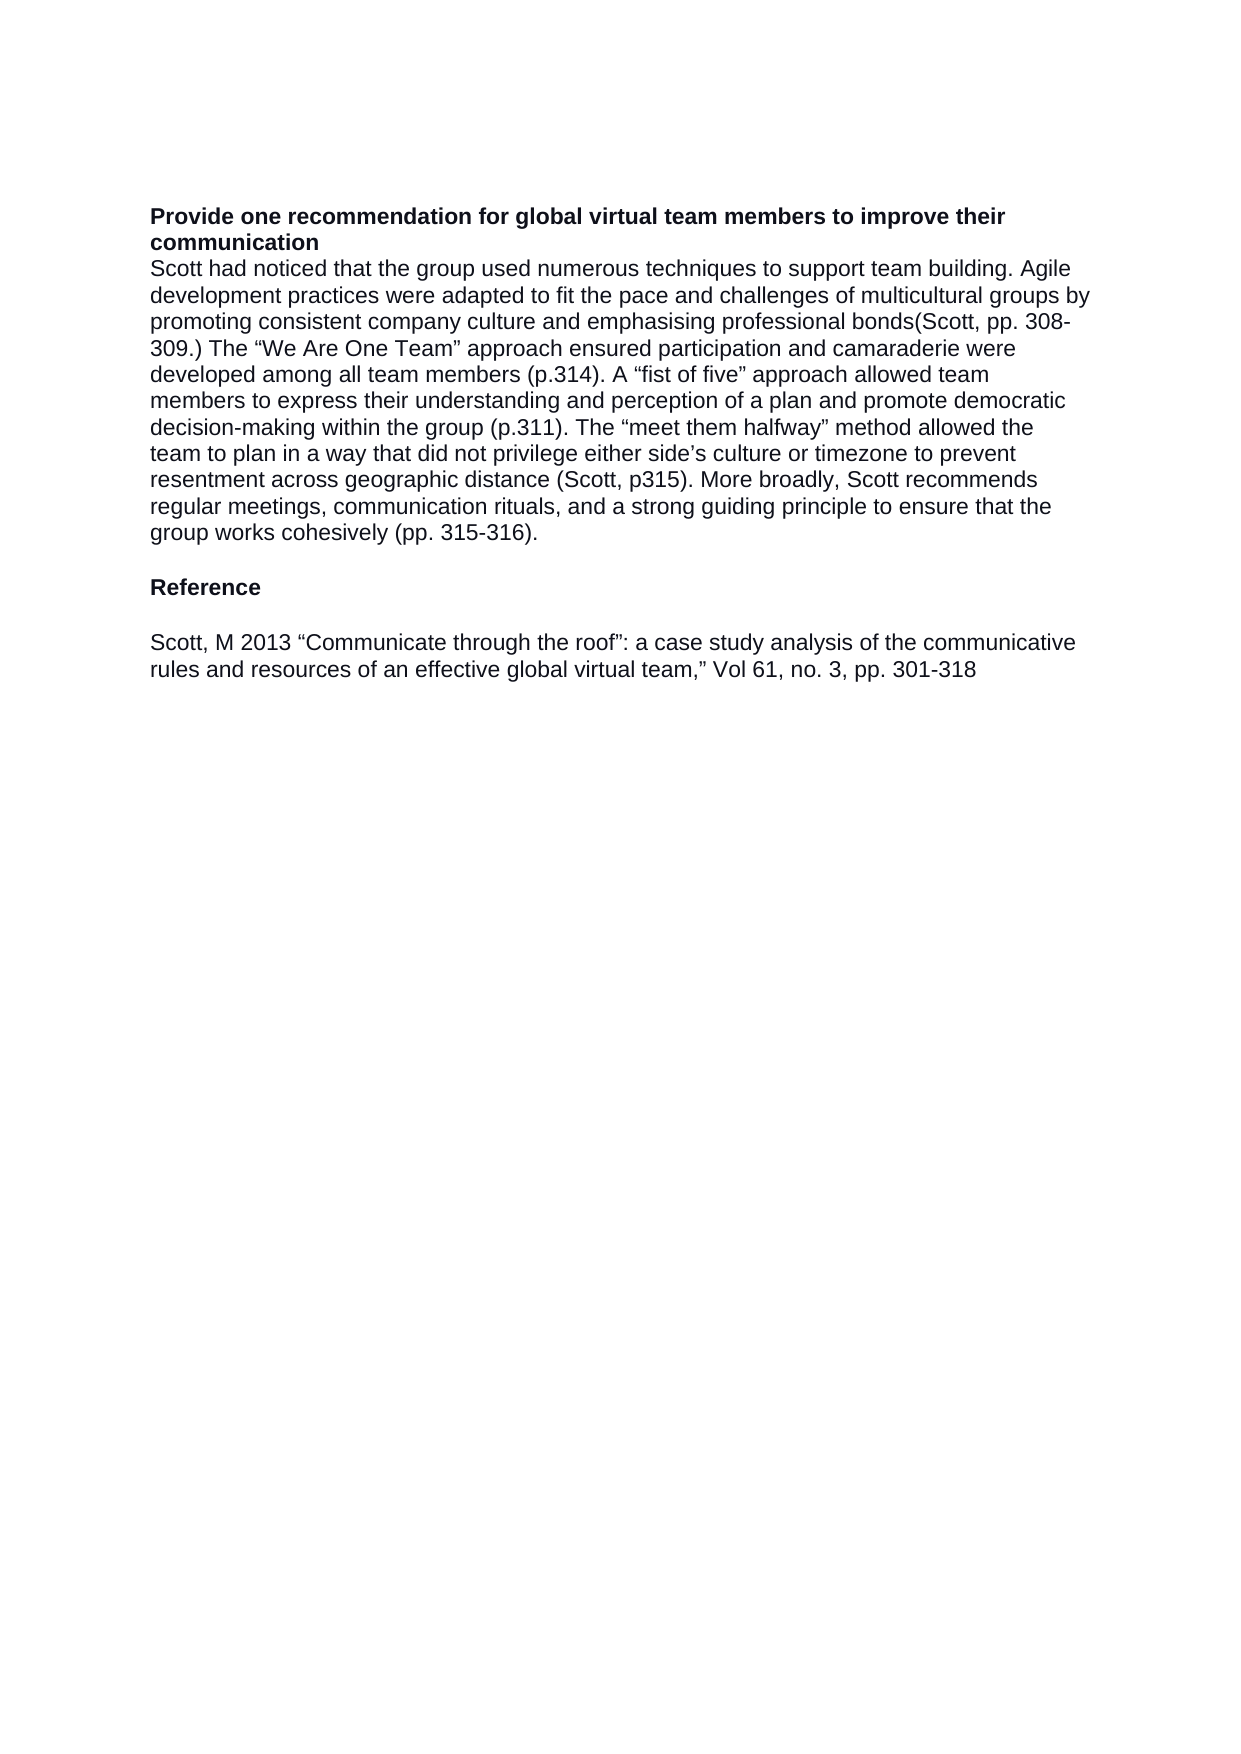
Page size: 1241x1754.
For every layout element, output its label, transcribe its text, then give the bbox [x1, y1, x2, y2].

text Scott, M 2013 “Communicate through the roof”: a case study analysis of the communicative rules and resources of an effective global virtual team,” Vol 61, no. 3, pp. 301-318 [150, 629, 1090, 682]
text Reference [150, 574, 1090, 600]
text Scott had noticed that the group used numerous techniques to support team building. Agile development practices were adapted to fit the pace and challenges of multicultural groups by promoting consistent company culture and emphasising professional bonds(Scott, pp. 308-309.) The “We Are One Team” approach ensured participation and camaraderie were developed among all team members (p.314). A “fist of five” approach allowed team members to express their understanding and perception of a plan and promote democratic decision-making within the group (p.311). The “meet them halfway” method allowed the team to plan in a way that did not privilege either side’s culture or timezone to prevent resentment across geographic distance (Scott, p315). More broadly, Scott recommends regular meetings, communication rituals, and a strong guiding principle to ensure that the group works cohesively (pp. 315-316). [150, 255, 1090, 545]
text Provide one recommendation for global virtual team members to improve their communication [150, 203, 1090, 255]
